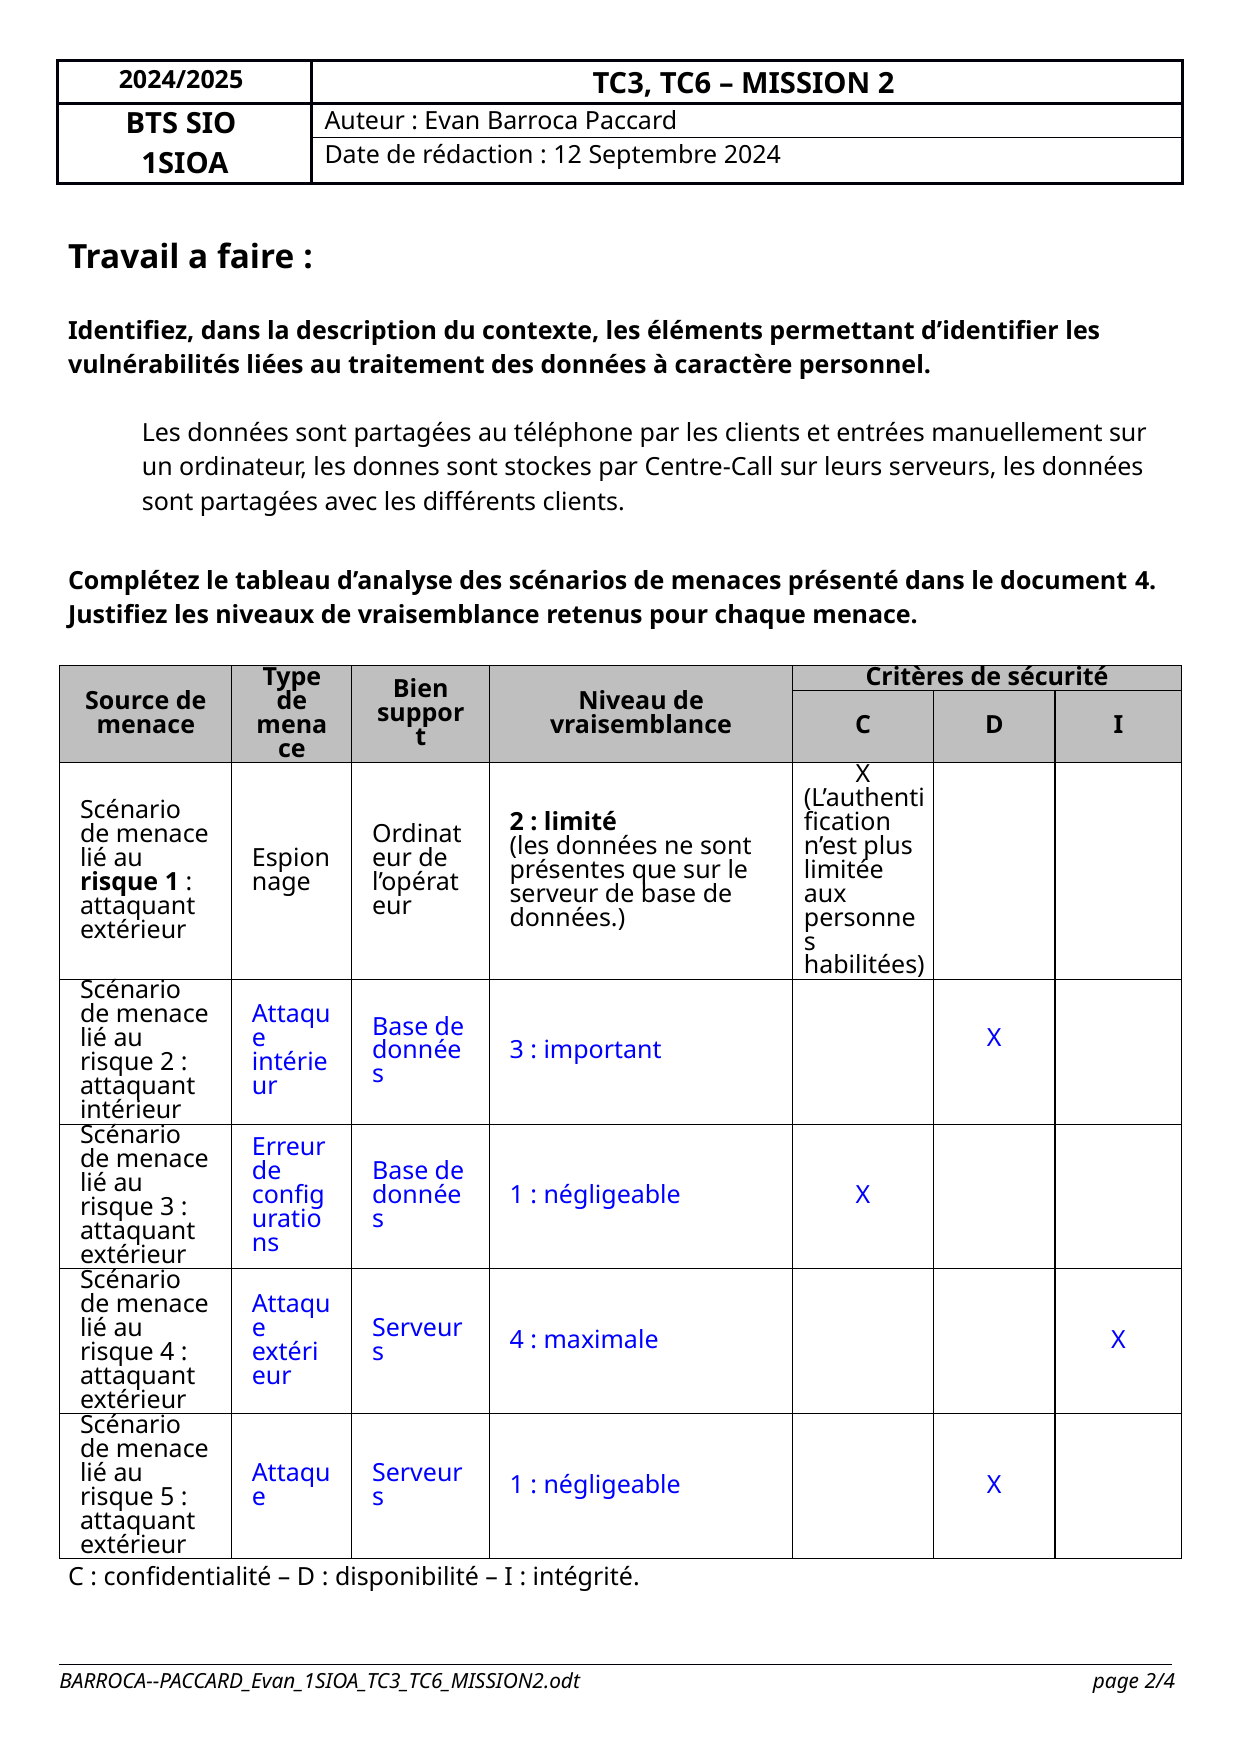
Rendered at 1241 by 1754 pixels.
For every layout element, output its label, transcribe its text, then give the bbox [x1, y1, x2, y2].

text Complétez le tableau d’analyse des scénarios de menaces présenté dans le document 4. Justifiez les niveaux de vraisemblance retenus pour chaque menace. [68, 563, 1172, 631]
table_cell Ordinateur de l’opérateur [352, 763, 489, 979]
table_cell [934, 1125, 1054, 1268]
table_cell Espionnage [232, 763, 351, 979]
table_cell I [1056, 691, 1181, 762]
table_header Type de menace [232, 666, 351, 762]
table_header Source de menace [60, 666, 231, 762]
table_cell Base de données [352, 980, 489, 1123]
table_cell X (L’authentification n’est plus limitée aux personnes habilitées) [793, 763, 933, 979]
text Les données sont partagées au téléphone par les clients et entrées manuellement sur un ordinateur, les donnes sont stockes par Centre-Call sur leurs serveurs, les données sont partagées avec les différents clients. [68, 415, 1172, 517]
table_cell [1056, 980, 1181, 1123]
table_cell [934, 763, 1054, 979]
table_cell X [1056, 1269, 1181, 1413]
table_cell [934, 1269, 1054, 1413]
table_cell 1 : négligeable [490, 1414, 792, 1558]
table_header Bien support [352, 666, 489, 762]
table_cell Scénario de menace lié au risque 3 : attaquant extérieur [60, 1125, 231, 1268]
table_cell Base de données [352, 1125, 489, 1268]
table_cell Serveurs [352, 1414, 489, 1558]
table_cell Scénario de menace lié au risque 1 : attaquant extérieur [60, 763, 231, 979]
table_cell [793, 1269, 933, 1413]
table_cell 2 : limité (les données ne sont présentes que sur le serveur de base de données.) [490, 763, 792, 979]
table_cell Scénario de menace lié au risque 4 : attaquant extérieur [60, 1269, 231, 1413]
table_cell [1056, 763, 1181, 979]
text Identifiez, dans la description du contexte, les éléments permettant d’identifier les vulnérabilités liées au traitement des données à caractère personnel. [68, 313, 1172, 381]
table_cell 1 : négligeable [490, 1125, 792, 1268]
table_cell Scénario de menace lié au risque 5 : attaquant extérieur [60, 1414, 231, 1558]
table_cell 3 : important [490, 980, 792, 1123]
table_cell Scénario de menace lié au risque 2 : attaquant intérieur [60, 980, 231, 1123]
table_cell X [793, 1125, 933, 1268]
table_cell [1056, 1414, 1181, 1558]
table_cell D [934, 691, 1054, 762]
table_header Niveau de vraisemblance [490, 666, 792, 762]
table_cell X [934, 980, 1054, 1123]
table_cell Serveurs [352, 1269, 489, 1413]
table_header Critères de sécurité [793, 666, 1181, 690]
table_cell C [793, 691, 933, 762]
table_cell [1056, 1125, 1181, 1268]
table_cell Erreur de configurations [232, 1125, 351, 1268]
table_cell Attaque [232, 1414, 351, 1558]
table_cell Attaque intérieur [232, 980, 351, 1123]
text C : confidentialité – D : disponibilité – I : intégrité. [68, 1559, 1172, 1593]
table_cell [793, 1414, 933, 1558]
table_cell X [934, 1414, 1054, 1558]
table_cell Attaque extérieur [232, 1269, 351, 1413]
text Travail a faire : [68, 233, 1172, 279]
table_cell 4 : maximale [490, 1269, 792, 1413]
table_cell [793, 980, 933, 1123]
